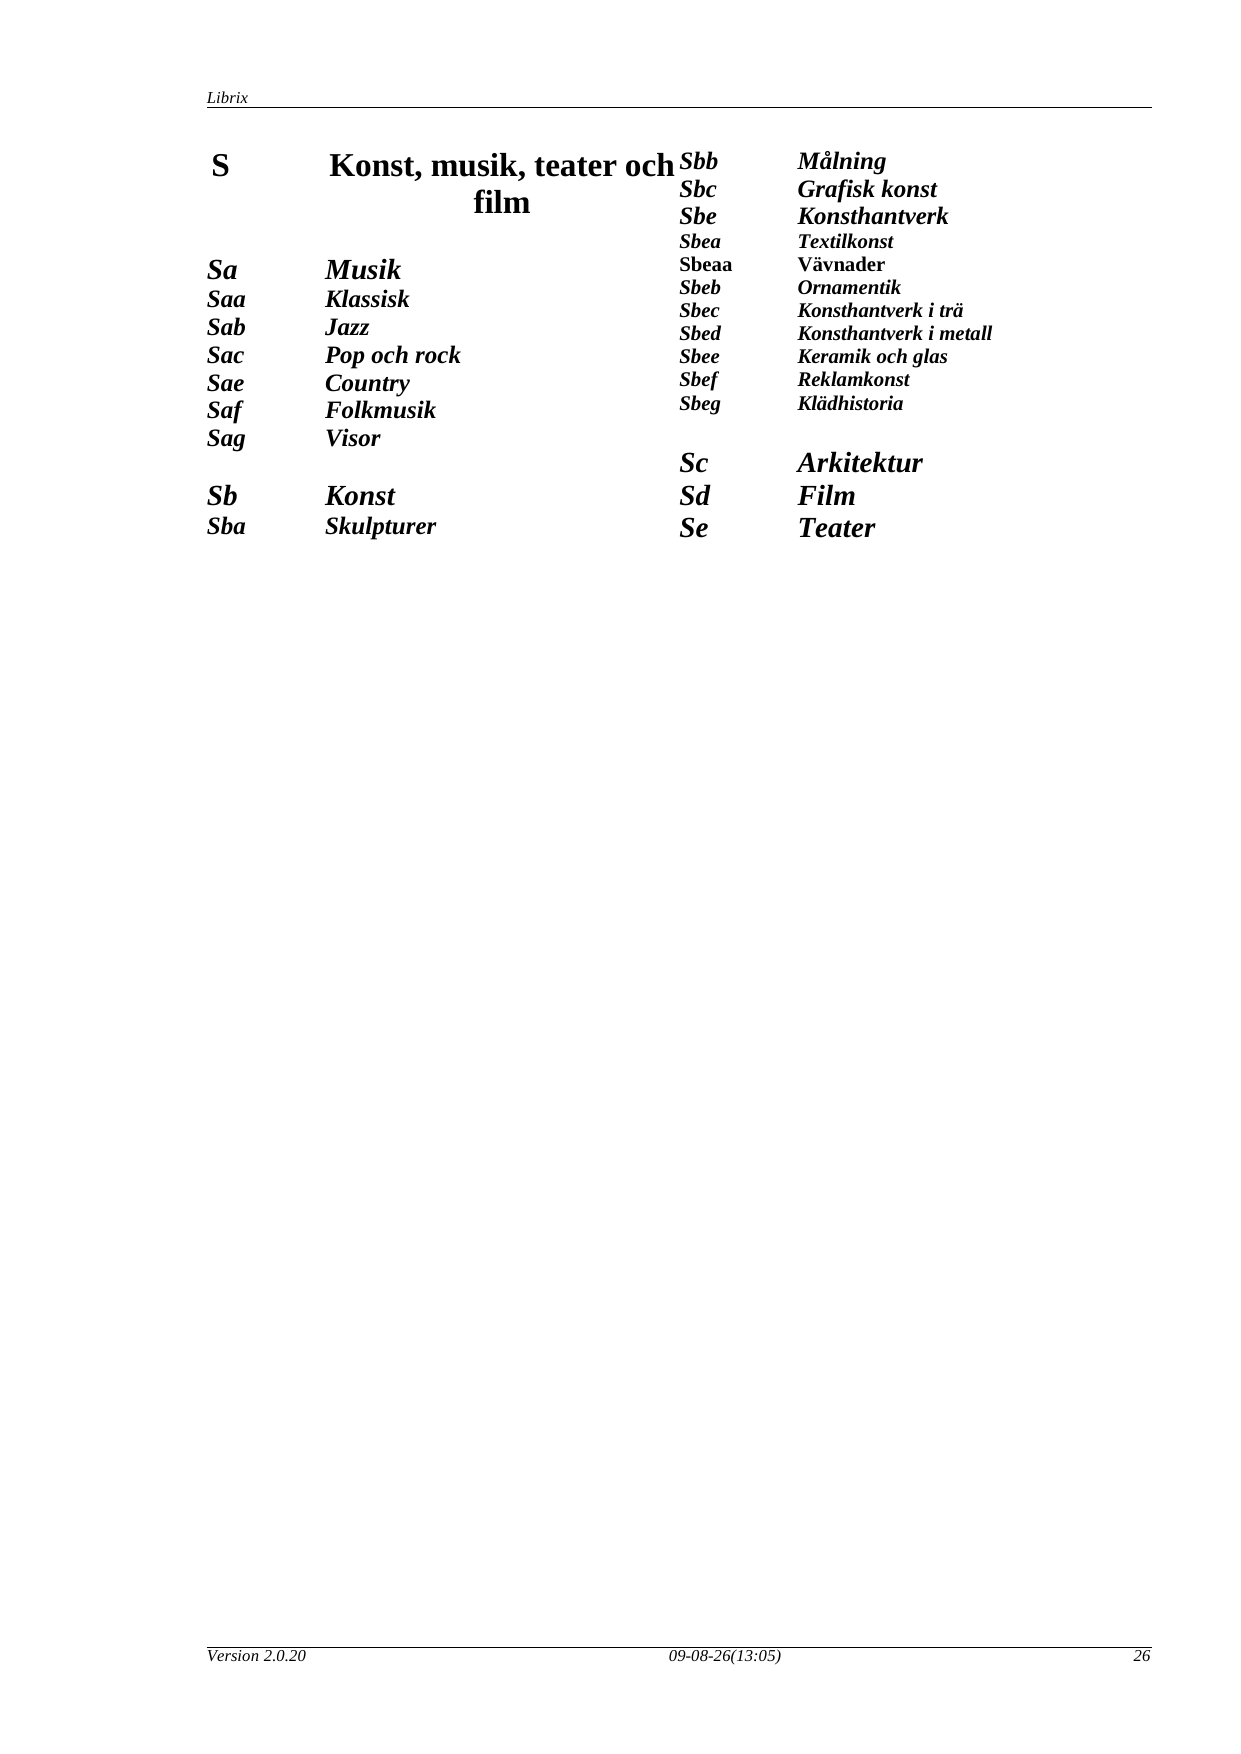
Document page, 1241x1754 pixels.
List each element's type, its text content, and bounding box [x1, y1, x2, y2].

text Sbe Konsthantverk [679, 202, 1152, 230]
text Sbec Konsthantverk i trä [679, 299, 1152, 322]
text Sbeb Ornamentik [679, 276, 1152, 299]
text Sd Film [679, 479, 1152, 511]
text Sae Country [207, 369, 679, 396]
text Sag Visor [207, 424, 679, 452]
text Sbeaa Vävnader [679, 253, 1152, 276]
text Saa Klassisk [207, 286, 679, 313]
text Saf Folkmusik [207, 396, 679, 424]
text Sbb Målning [679, 147, 1152, 175]
text Sb Konst [207, 479, 679, 512]
text Sa Musik [207, 253, 679, 286]
text Sbc Grafisk konst [679, 175, 1152, 202]
text Sac Pop och rock [207, 341, 679, 369]
text Sbee Keramik och glas [679, 345, 1152, 368]
text Se Teater [679, 511, 1152, 543]
text Sbea Textilkonst [679, 230, 1152, 253]
subtitle S Konst, musik, teater och film [207, 147, 679, 221]
text Sba Skulpturer [207, 512, 679, 539]
text Sab Jazz [207, 313, 679, 341]
text Sbeg Klädhistoria [679, 391, 1152, 414]
text Sbef Reklamkonst [679, 368, 1152, 391]
text Sbed Konsthantverk i metall [679, 322, 1152, 345]
text Sc Arkitektur [679, 447, 1152, 479]
